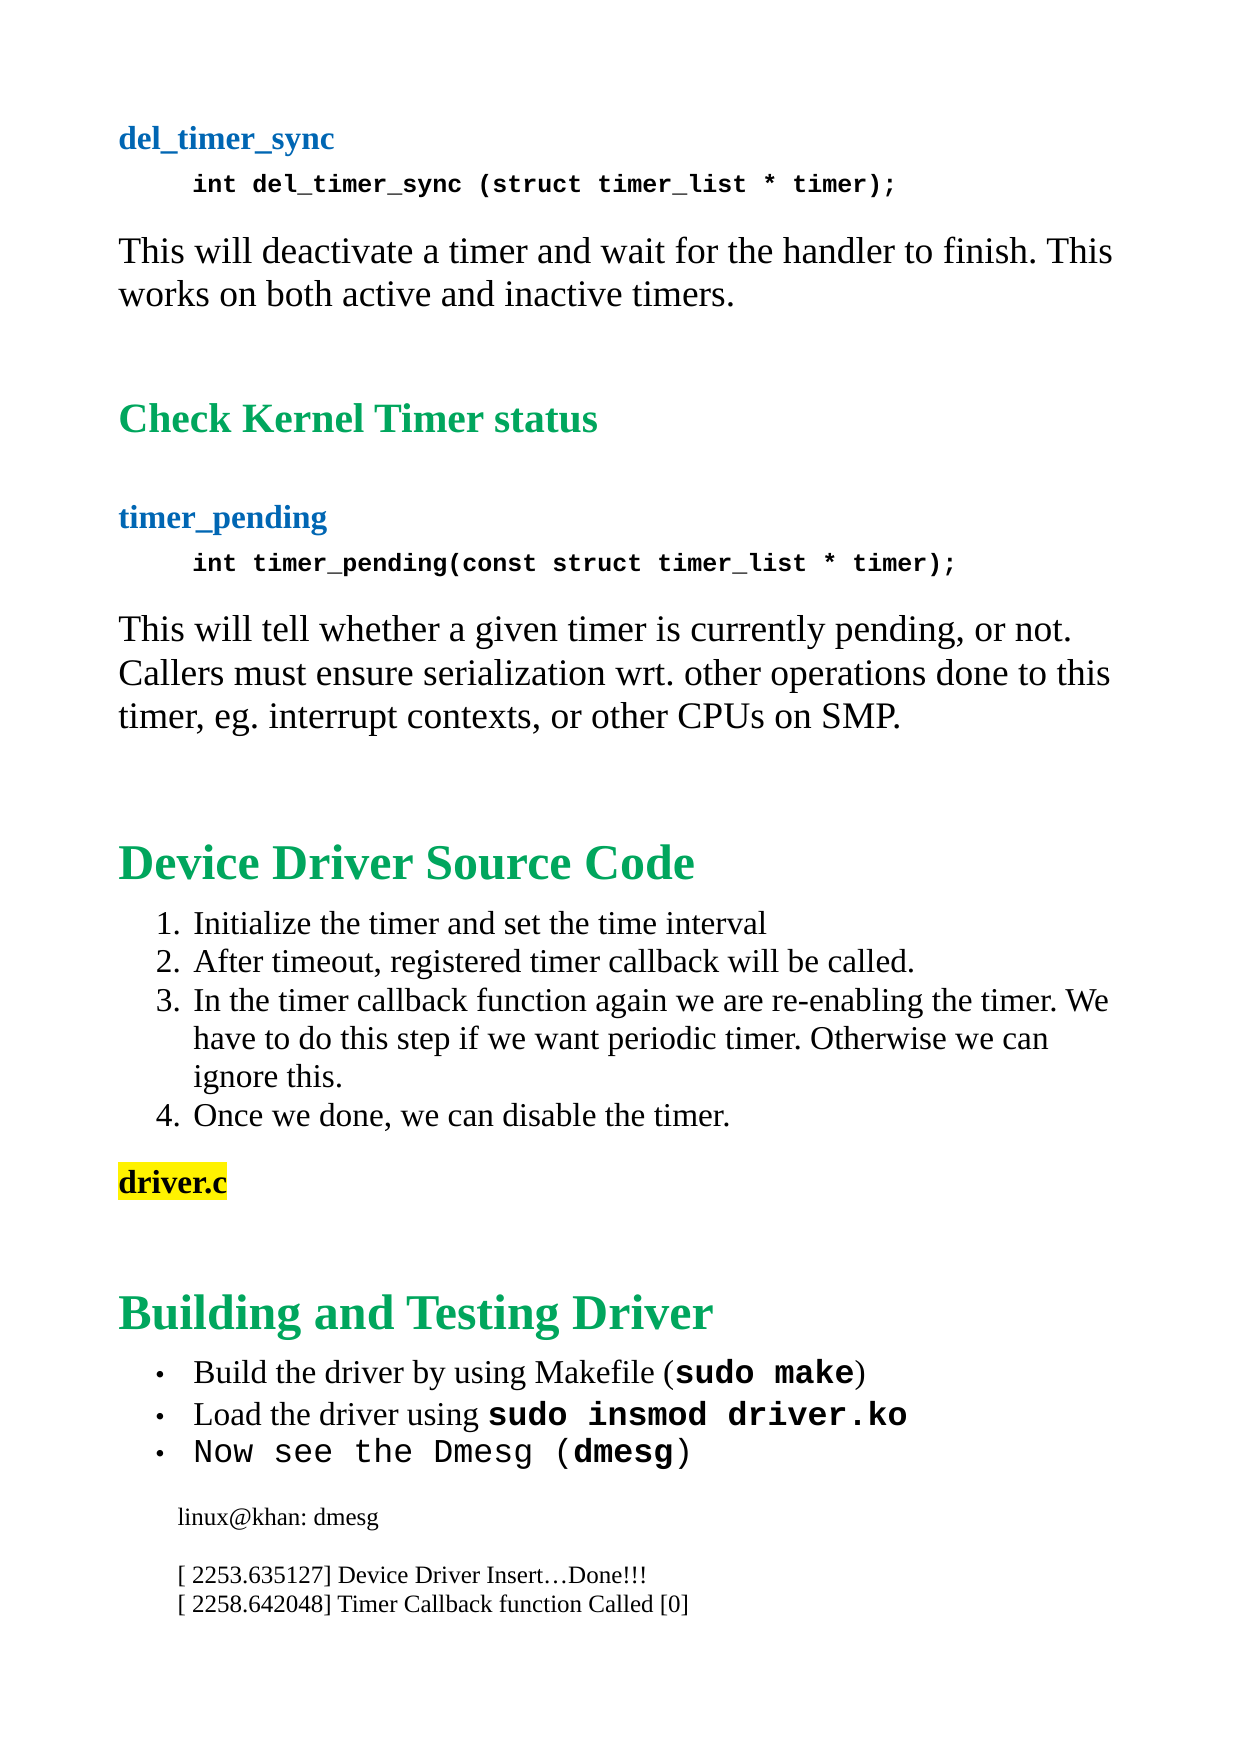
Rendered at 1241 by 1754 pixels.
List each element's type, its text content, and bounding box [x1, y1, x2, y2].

text This will deactivate a timer and wait for the handler to finish. This works on both active and inactive timers. [118, 228, 1122, 315]
list Build the driver by using Makefile (sudo make) [156, 1353, 1122, 1394]
text int timer_pending(const struct timer_list * timer); [118, 548, 1122, 578]
list In the timer callback function again we are re-enabling the timer. We have to do this step if we want periodic timer. Otherwise we can ignore this. [156, 980, 1122, 1095]
list Initialize the timer and set the time interval [156, 903, 1122, 941]
list Once we done, we can disable the timer. [156, 1095, 1122, 1133]
text This will tell whether a given timer is currently pending, or not. Callers must ensure serialization wrt. other operations done to this timer, eg. interrupt contexts, or other CPUs on SMP. [118, 607, 1122, 736]
list Load the driver using sudo insmod driver.ko [156, 1394, 1122, 1435]
text driver.c [118, 1162, 1122, 1200]
subtitle Building and Testing Driver [118, 1283, 1122, 1340]
text [ 2253.635127] Device Driver Insert…Done!!! [ 2258.642048] Timer Callback function Called [0] [177, 1560, 1063, 1617]
subtitle del_timer_sync [118, 118, 1122, 156]
text int del_timer_sync (struct timer_list * timer); [118, 169, 1122, 200]
subtitle Device Driver Source Code [118, 833, 1122, 891]
subtitle timer_pending [118, 497, 1122, 535]
list After timeout, registered timer callback will be called. [156, 941, 1122, 980]
text linux@khan: dmesg [177, 1502, 1063, 1531]
list Now see the Dmesg (dmesg) [156, 1435, 1122, 1473]
subtitle Check Kernel Timer status [118, 393, 1122, 441]
